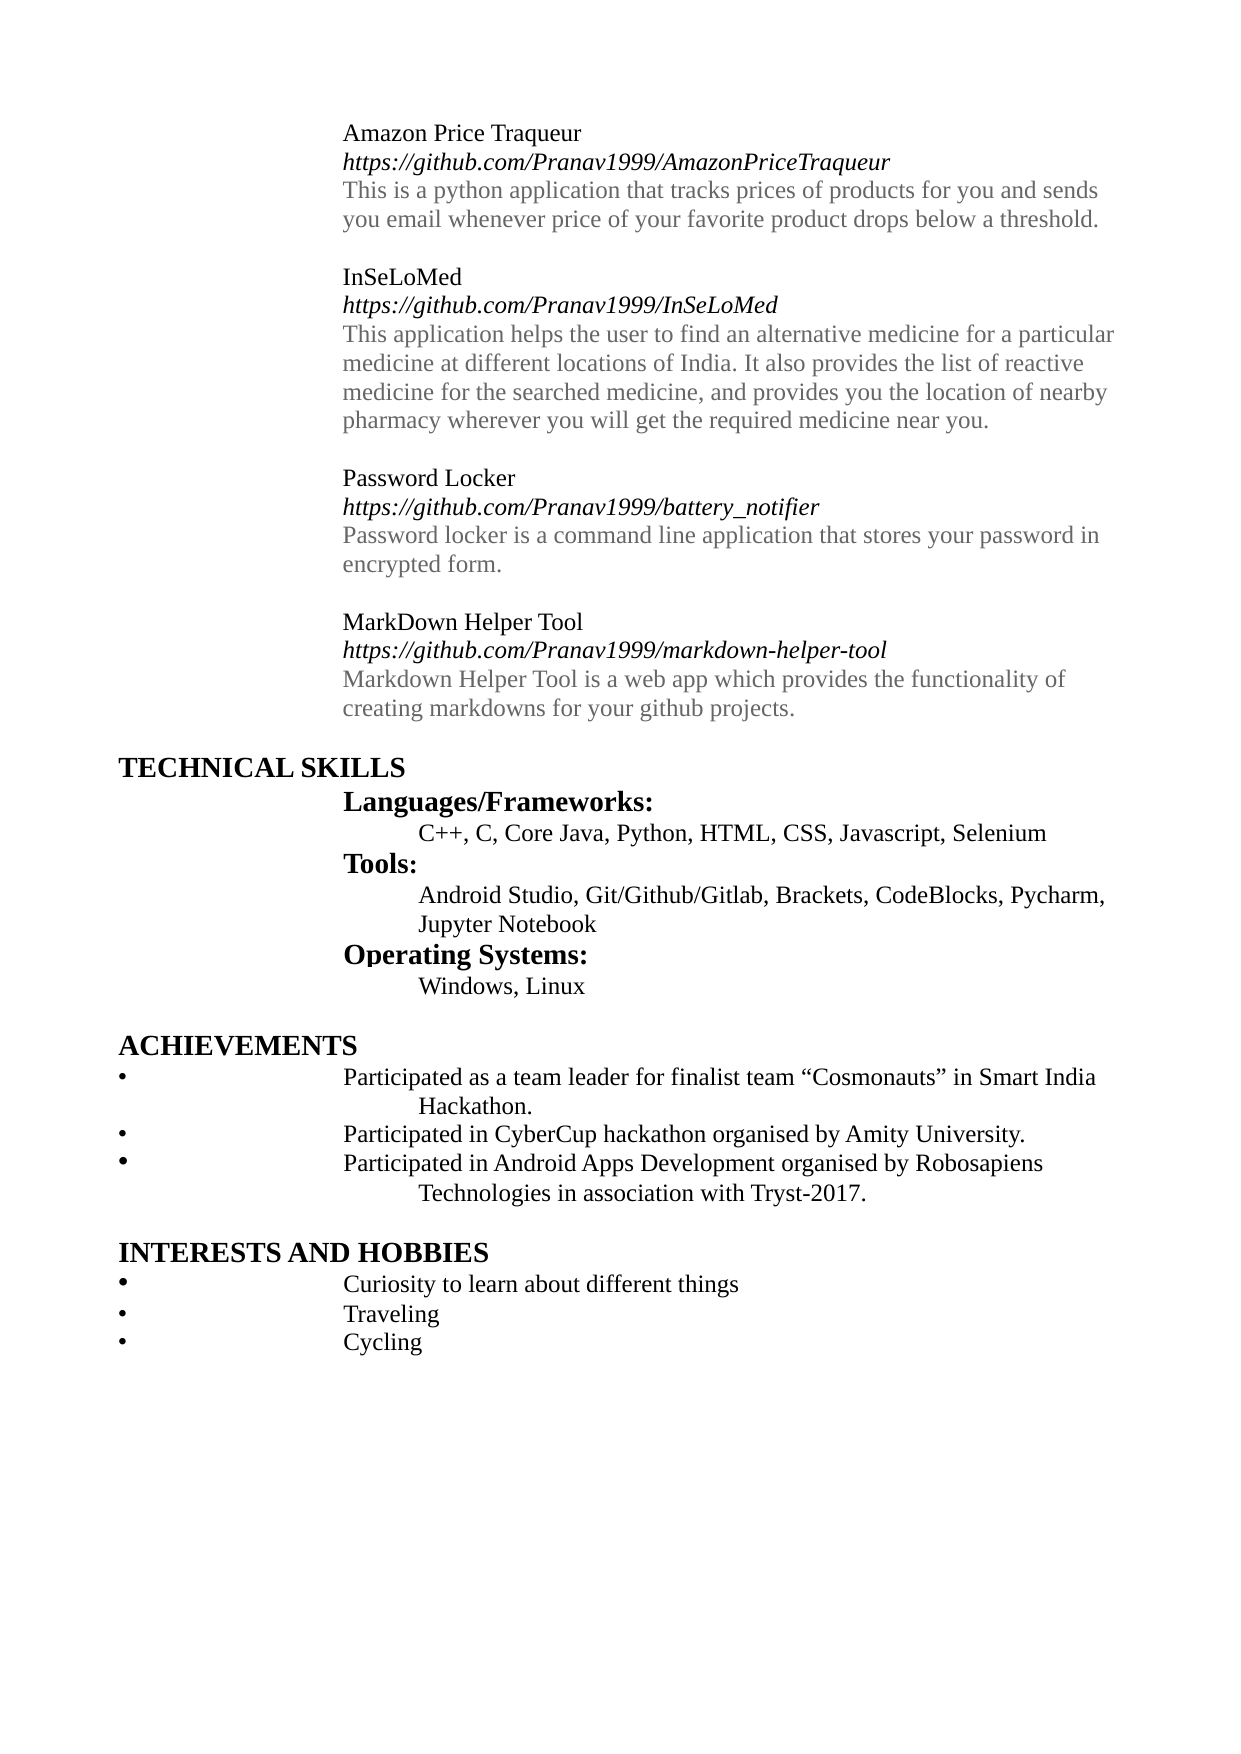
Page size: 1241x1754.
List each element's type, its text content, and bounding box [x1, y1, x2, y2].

text InSeLoMed [342, 262, 1122, 291]
text Operating Systems: [118, 937, 1122, 971]
text Android Studio, Git/Github/Gitlab, Brackets, CodeBlocks, Pycharm, Jupyter Notebook [118, 880, 1122, 937]
text https://github.com/Pranav1999/AmazonPriceTraqueur [342, 147, 1122, 176]
text MarkDown Helper Tool [342, 607, 1122, 636]
text https://github.com/Pranav1999/markdown-helper-tool [342, 636, 1122, 664]
text Password Locker [342, 463, 1122, 492]
list Participated in CyberCup hackathon organised by Amity University. [118, 1119, 1122, 1148]
text INTERESTS AND HOBBIES [118, 1236, 1122, 1269]
text Password locker is a command line application that stores your password in encrypted form. [342, 521, 1122, 578]
list Traveling [118, 1299, 1122, 1327]
text This application helps the user to find an alternative medicine for a particular medicine at different locations of India. It also provides the list of reactive medicine for the searched medicine, and provides you the location of nearby pharmacy wherever you will get the required medicine near you. [342, 319, 1122, 434]
text Windows, Linux [118, 971, 1122, 1000]
text Markdown Helper Tool is a web app which provides the functionality of creating markdowns for your github projects. [342, 664, 1122, 722]
text Languages/Frameworks: [118, 784, 1122, 818]
list Participated in Android Apps Development organised by Robosapiens Technologies in association with Tryst-2017. [118, 1148, 1122, 1207]
text Amazon Price Traqueur [342, 118, 1122, 147]
list Cycling [118, 1327, 1122, 1356]
text TECHNICAL SKILLS [118, 751, 1122, 784]
text C++, C, Core Java, Python, HTML, CSS, Javascript, Selenium [118, 818, 1122, 846]
text Tools: [118, 846, 1122, 880]
text https://github.com/Pranav1999/InSeLoMed [342, 291, 1122, 319]
text https://github.com/Pranav1999/battery_notifier [342, 492, 1122, 521]
list Curiosity to learn about different things [118, 1269, 1122, 1299]
text This is a python application that tracks prices of products for you and sends you email whenever price of your favorite product drops below a threshold. [342, 176, 1122, 233]
list Participated as a team leader for finalist team “Cosmonauts” in Smart India Hackathon. [118, 1062, 1122, 1119]
text ACHIEVEMENTS [118, 1028, 1122, 1062]
